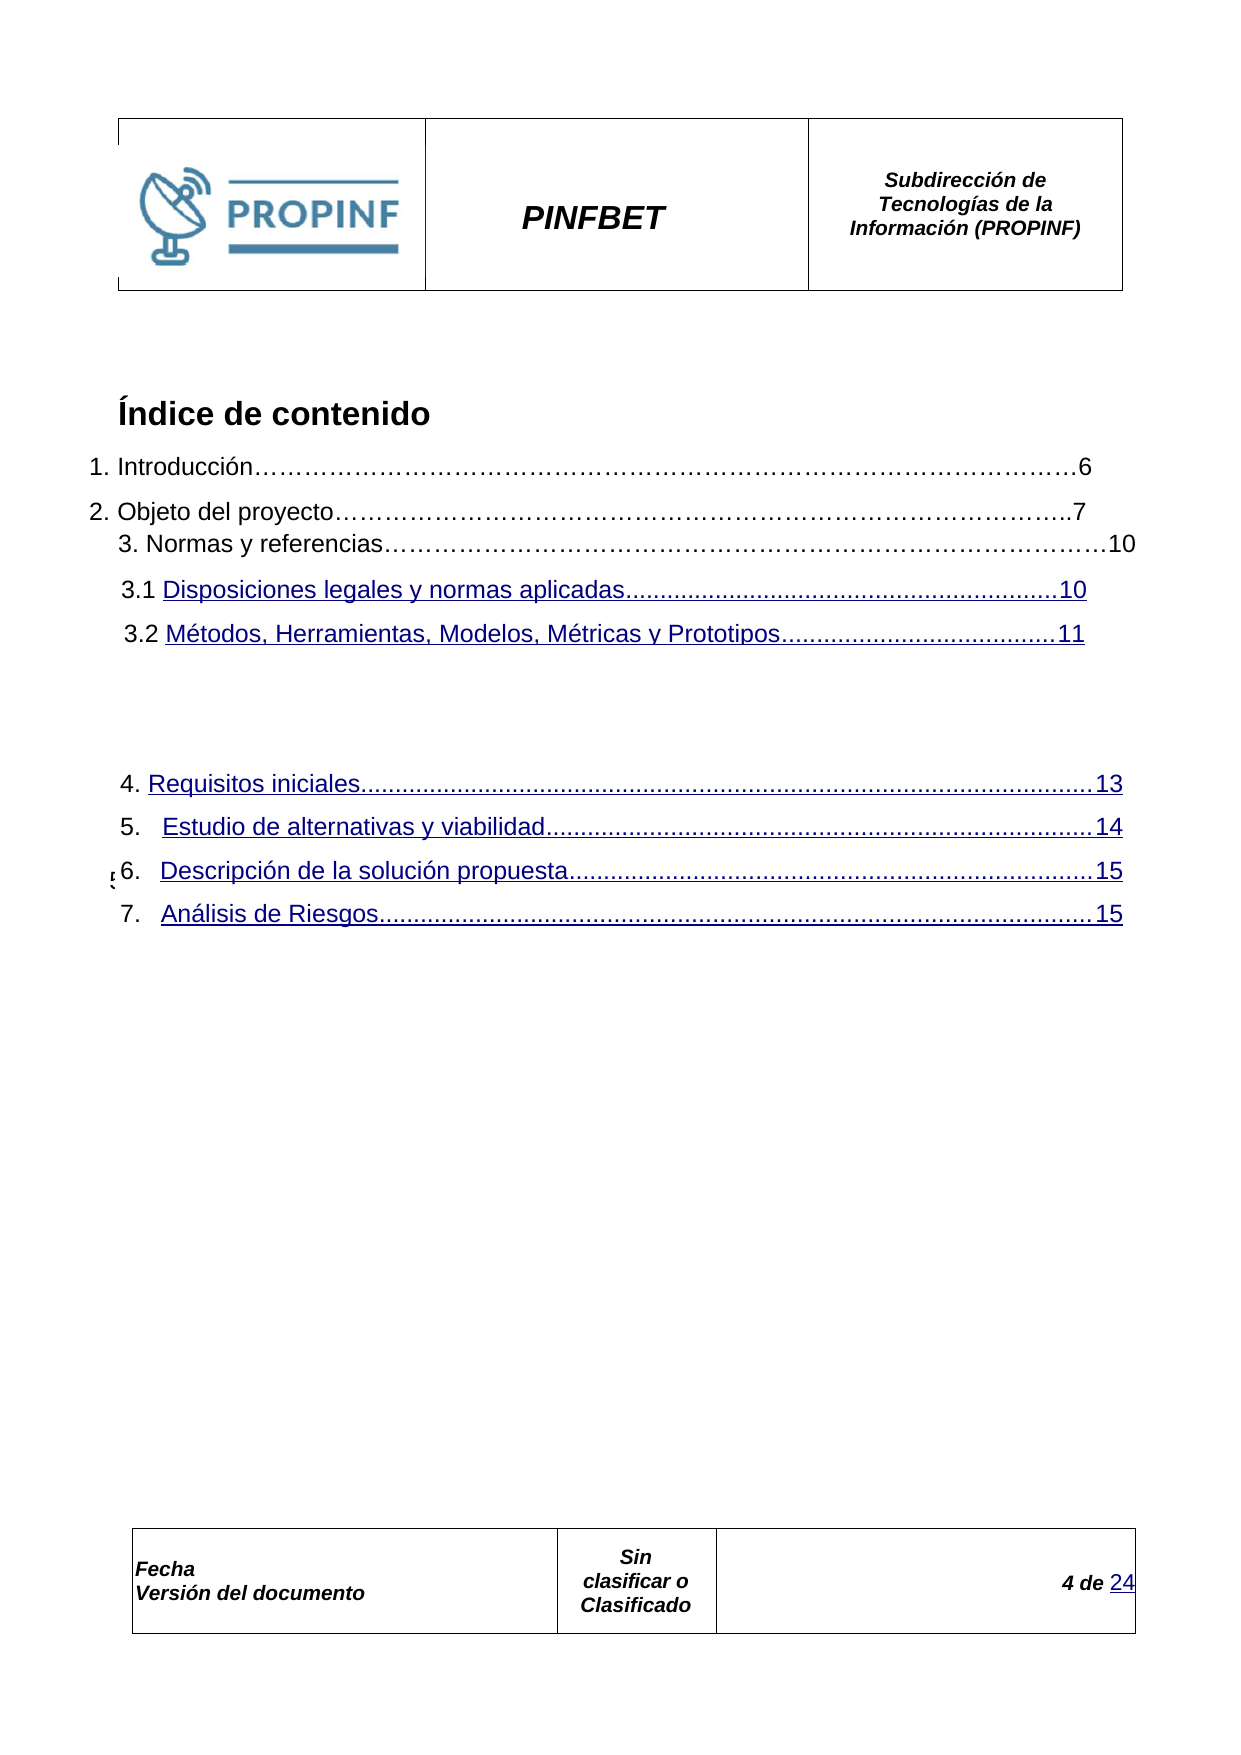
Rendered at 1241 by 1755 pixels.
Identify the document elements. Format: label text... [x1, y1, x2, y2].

text 3.1 Disposiciones legales y normas aplicadas 10 [121, 575, 1135, 604]
list Análisis de Riesgos 15 [120, 899, 1123, 928]
text 3. Normas y referencias……………………………………………………………………………10 [104, 433, 1138, 558]
list Objeto del proyecto……………………………………………………………………………..7 [117, 496, 1123, 525]
list Estudio de alternativas y viabilidad 14 [120, 812, 1123, 841]
text 3.2 Métodos, Herramientas, Modelos, Métricas y Prototipos 11 [124, 619, 1135, 645]
text Índice de contenido [118, 394, 1138, 433]
text 4. Requisitos iniciales 13 [120, 769, 1123, 797]
text [117, 481, 1123, 496]
list Introducción………………………………………………………………………………………6 [117, 453, 1123, 481]
list Descripción de la solución propuesta 15 [120, 856, 1123, 884]
